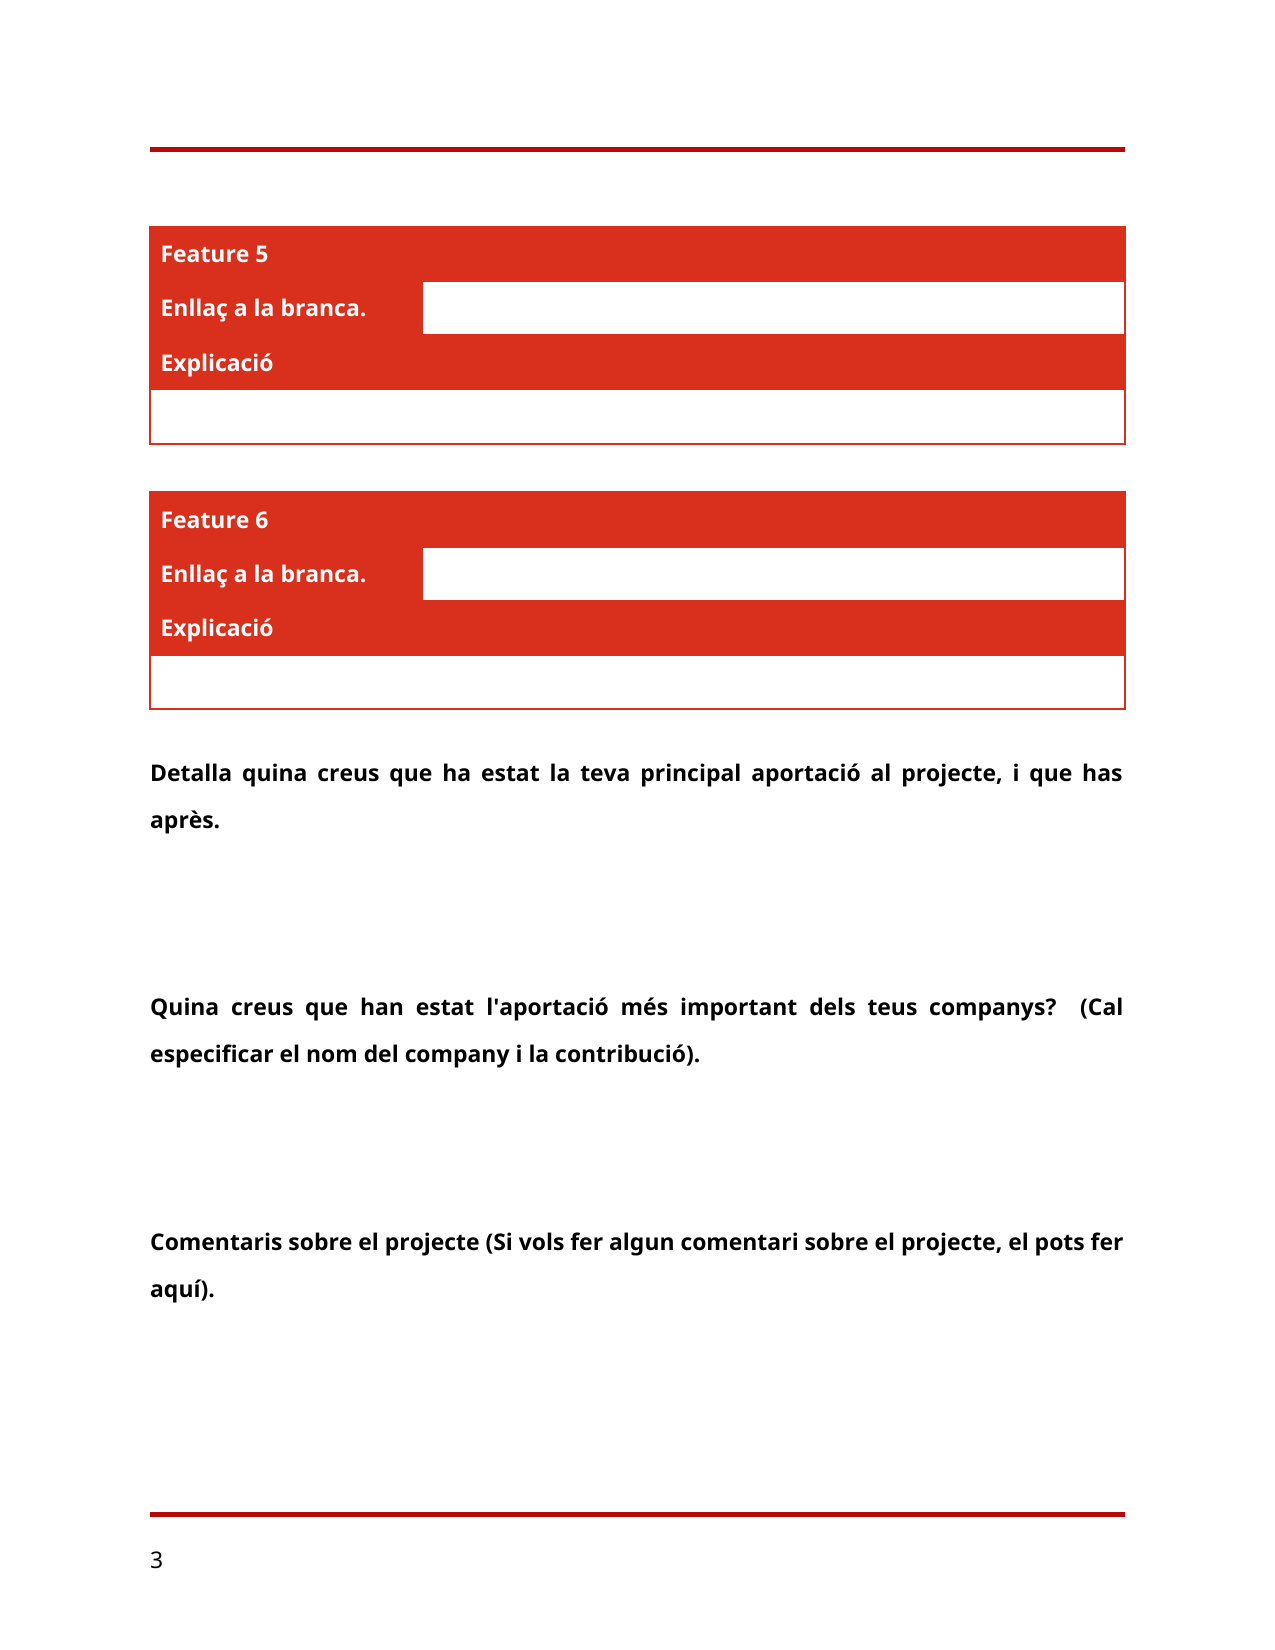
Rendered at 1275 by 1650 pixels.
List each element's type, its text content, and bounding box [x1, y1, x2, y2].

table_header Feature 5 [151, 228, 1124, 280]
table_cell [423, 282, 1124, 334]
table_cell [151, 656, 1124, 708]
table_cell [151, 390, 1124, 442]
table_cell [423, 548, 1124, 600]
table_header Feature 6 [151, 494, 1124, 546]
table_cell Explicació [151, 602, 1124, 654]
picture [150, 147, 1125, 152]
table_cell Enllaç a la branca. [151, 282, 421, 334]
picture [150, 1512, 1125, 1517]
text Quina creus que han estat l'aportació més important dels teus companys? (Cal especificar el nom del company i la contribució). [150, 991, 1125, 1069]
text Comentaris sobre el projecte (Si vols fer algun comentari sobre el projecte, el pots fer aquí). [150, 1226, 1125, 1304]
table_cell Explicació [151, 336, 1124, 388]
table_cell Enllaç a la branca. [151, 548, 421, 600]
text Detalla quina creus que ha estat la teva principal aportació al projecte, i que has après. [150, 757, 1125, 835]
